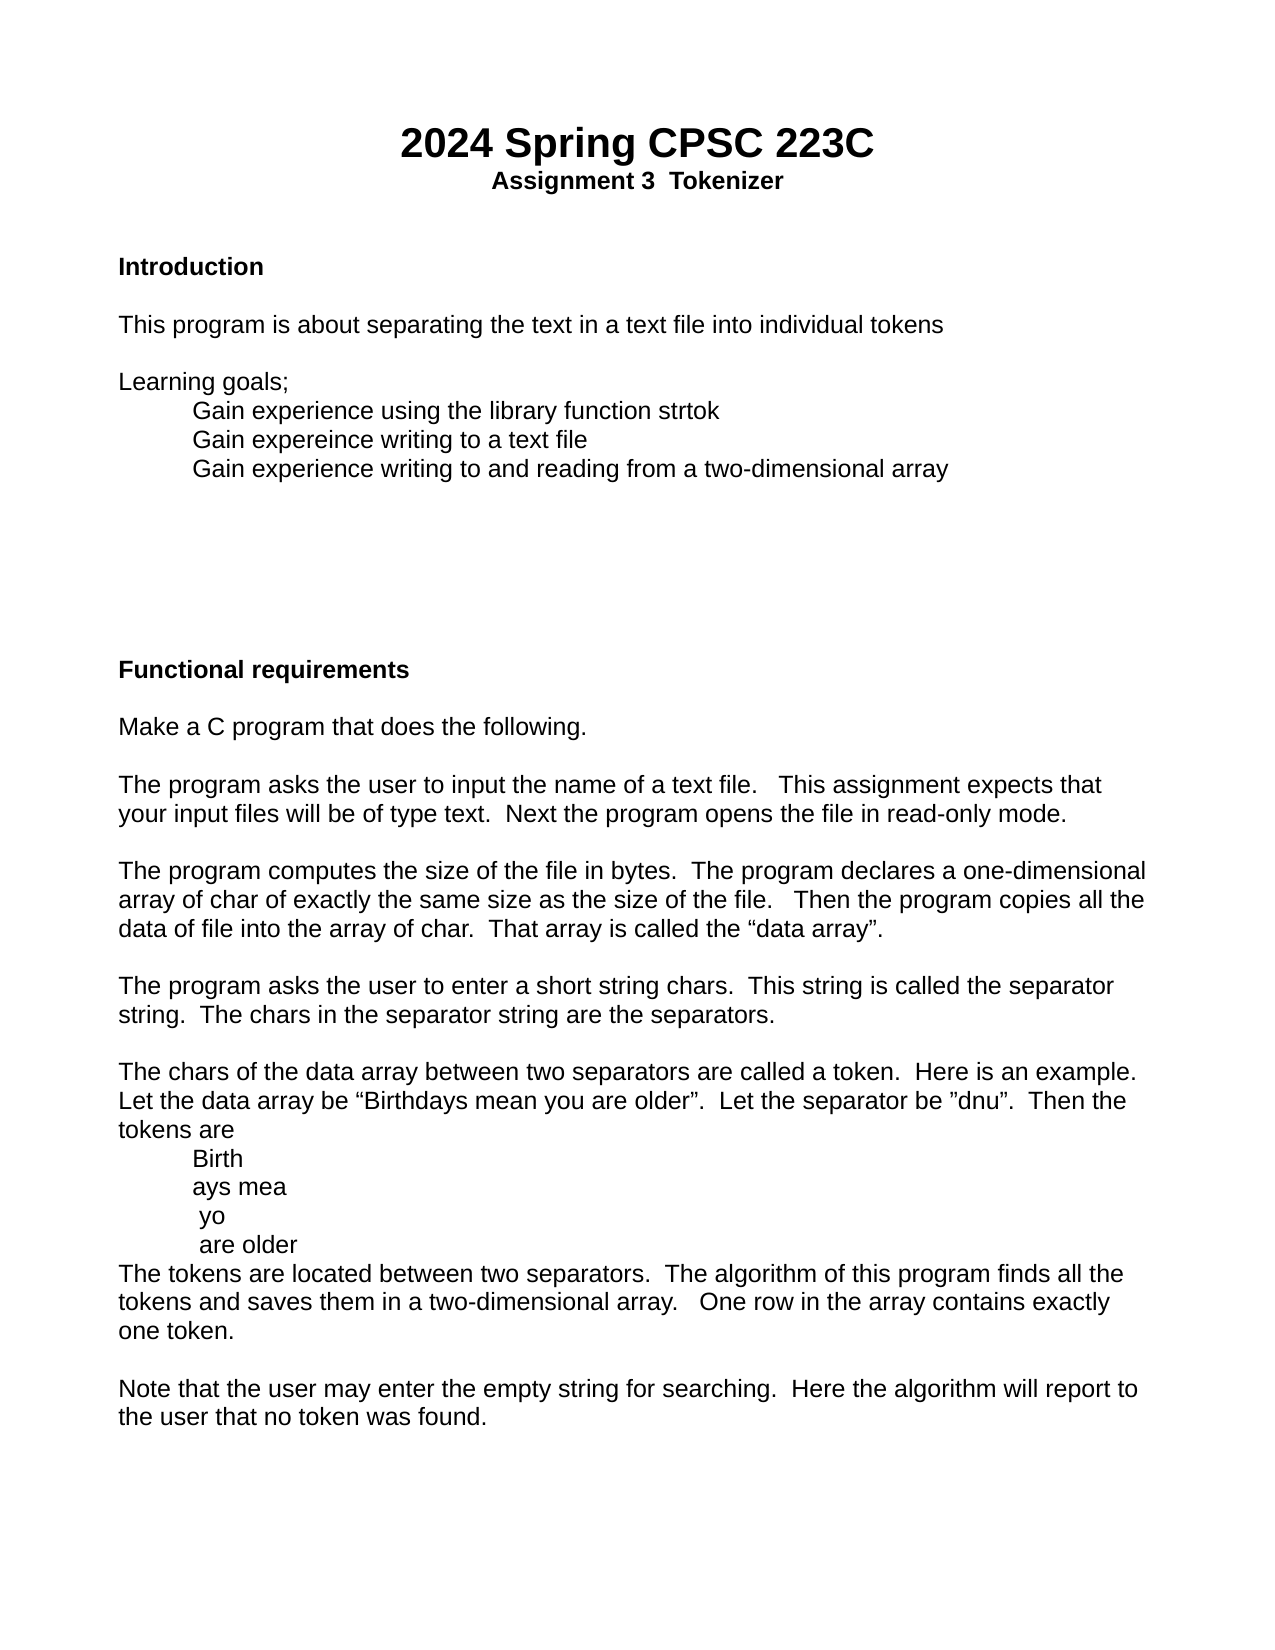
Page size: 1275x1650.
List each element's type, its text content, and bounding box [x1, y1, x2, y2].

text This program is about separating the text in a text file into individual tokens [118, 310, 1157, 338]
text Learning goals; [118, 367, 1157, 396]
text Gain experience writing to and reading from a two-dimensional array [118, 453, 1157, 482]
text are older [118, 1230, 1157, 1258]
text Note that the user may enter the empty string for searching. Here the algorithm will report to the user that no token was found. [118, 1373, 1157, 1431]
text Birth [118, 1143, 1157, 1172]
text Make a C program that does the following. [118, 712, 1157, 741]
text Assignment 3 Tokenizer [118, 166, 1157, 195]
text The tokens are located between two separators. The algorithm of this program finds all the tokens and saves them in a two-dimensional array. One row in the array contains exactly one token. [118, 1258, 1157, 1345]
text Gain expereince writing to a text file [118, 425, 1157, 453]
text Gain experience using the library function strtok [118, 396, 1157, 425]
text The program asks the user to input the name of a text file. This assignment expects that your input files will be of type text. Next the program opens the file in read-only mode. [118, 770, 1157, 827]
text ays mea [118, 1172, 1157, 1201]
text The program computes the size of the file in bytes. The program declares a one-dimensional array of char of exactly the same size as the size of the file. Then the program copies all the data of file into the array of char. That array is called the “data array”. [118, 856, 1157, 942]
text Introduction [118, 252, 1157, 281]
text The chars of the data array between two separators are called a token. Here is an example. Let the data array be “Birthdays mean you are older”. Let the separator be ”dnu”. Then the tokens are [118, 1057, 1157, 1143]
text Functional requirements [118, 655, 1157, 683]
text 2024 Spring CPSC 223C [118, 118, 1157, 166]
text The program asks the user to enter a short string chars. This string is called the separator string. The chars in the separator string are the separators. [118, 971, 1157, 1028]
text yo [118, 1201, 1157, 1230]
